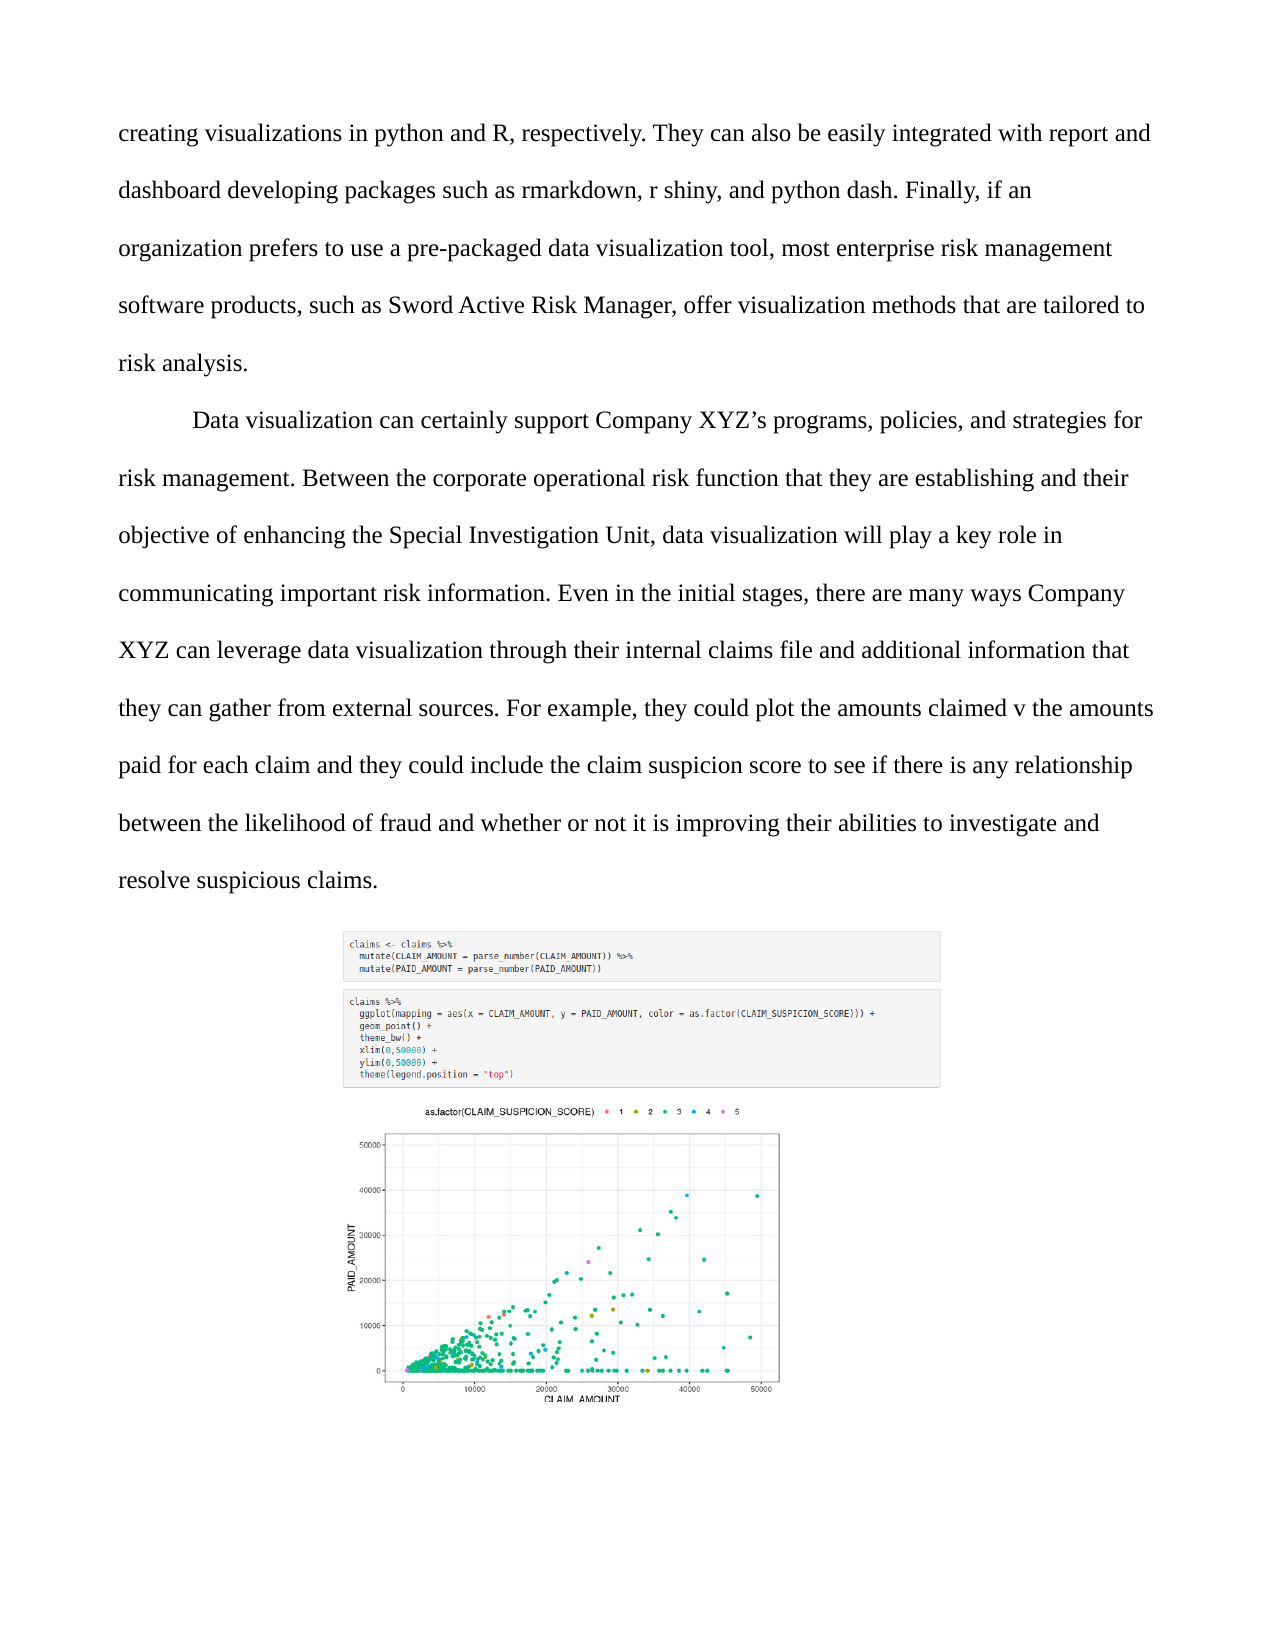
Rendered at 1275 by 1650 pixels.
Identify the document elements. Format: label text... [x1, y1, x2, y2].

picture [332, 923, 943, 1402]
text Data visualization can certainly support Company XYZ’s programs, policies, and strategies for risk management. Between the corporate operational risk function that they are establishing and their objective of enhancing the Special Investigation Unit, data visualization will play a key role in communicating important risk information. Even in the initial stages, there are many ways Company XYZ can leverage data visualization through their internal claims file and additional information that they can gather from external sources. For example, they could plot the amounts claimed v the amounts paid for each claim and they could include the claim suspicion score to see if there is any relationship between the likelihood of fraud and whether or not it is improving their abilities to investigate and resolve suspicious claims. [118, 406, 1157, 894]
text creating visualizations in python and R, respectively. They can also be easily integrated with report and dashboard developing packages such as rmarkdown, r shiny, and python dash. Finally, if an organization prefers to use a pre-packaged data visualization tool, most enterprise risk management software products, such as Sword Active Risk Manager, offer visualization methods that are tailored to risk analysis. [118, 118, 1157, 377]
